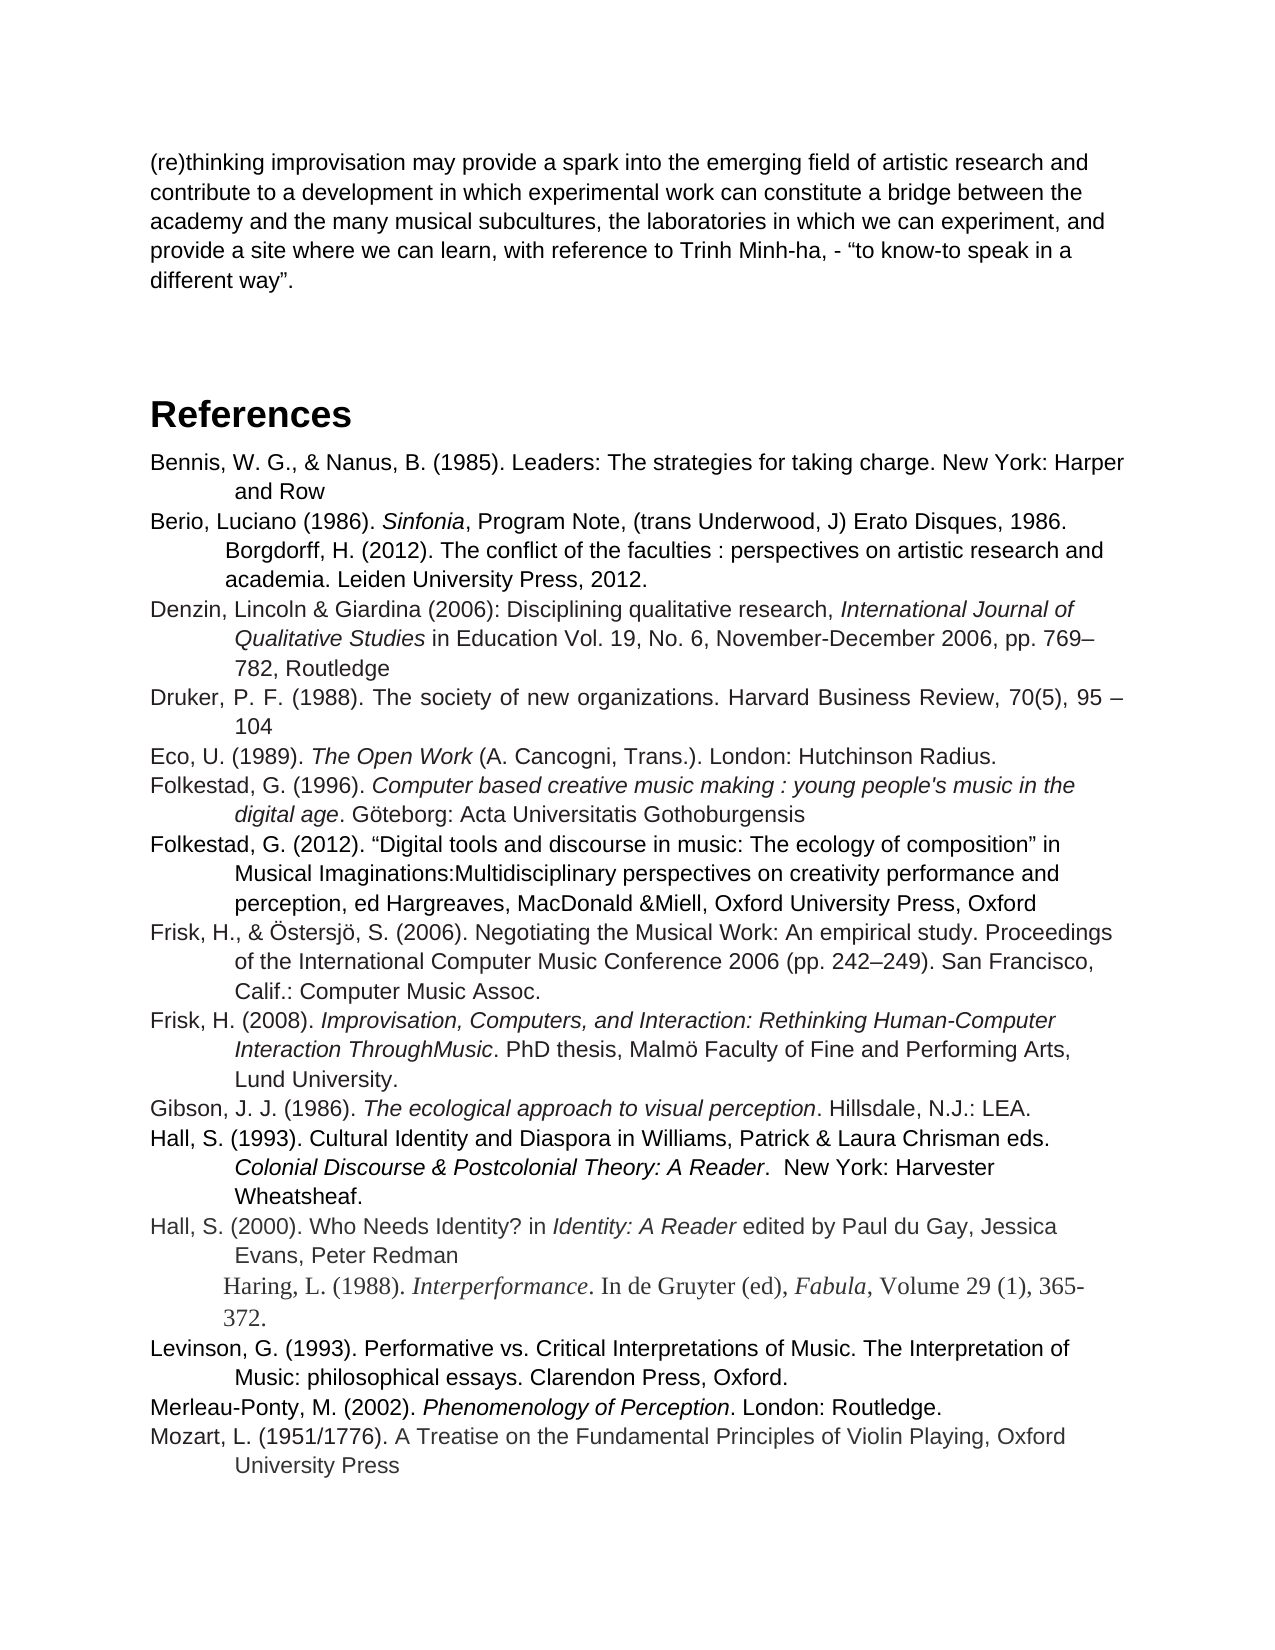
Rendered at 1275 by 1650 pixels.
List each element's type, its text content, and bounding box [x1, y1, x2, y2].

text Frisk, H., & Östersjö, S. (2006). Negotiating the Musical Work: An empirical study. Proceedings of the International Computer Music Conference 2006 (pp. 242–249). San Francisco, Calif.: Computer Music Assoc. [150, 919, 1125, 1004]
text Hall, S. (2000). Who Needs Identity? in Identity: A Reader edited by Paul du Gay, Jessica Evans, Peter Redman [150, 1213, 1125, 1268]
text Denzin, Lincoln & Giardina (2006): Disciplining qualitative research, International Journal of Qualitative Studies in Education Vol. 19, No. 6, November-December 2006, pp. 769–782, Routledge [150, 596, 1125, 681]
text Merleau-Ponty, M. (2002). Phenomenology of Perception. London: Routledge. [150, 1394, 1125, 1420]
text Druker, P. F. (1988). The society of new organizations. Harvard Business Review, 70(5), 95 – 104 [150, 684, 1125, 739]
text Eco, U. (1989). The Open Work (A. Cancogni, Trans.). London: Hutchinson Radius. [150, 743, 1125, 769]
text Frisk, H. (2008). Improvisation, Computers, and Interaction: Rethinking Human-Computer Interaction ThroughMusic. PhD thesis, Malmö Faculty of Fine and Performing Arts, Lund University. [150, 1008, 1125, 1092]
text Mozart, L. (1951/1776). A Treatise on the Fundamental Principles of Violin Playing, Oxford University Press [150, 1424, 1125, 1479]
subtitle References [150, 393, 1125, 435]
text Haring, L. (1988). Interperformance. In de Gruyter (ed), Fabula, Volume 29 (1), 365-372. [223, 1272, 1125, 1332]
text Bennis, W. G., & Nanus, B. (1985). Leaders: The strategies for taking charge. New York: Harper and Row [150, 449, 1125, 504]
text Gibson, J. J. (1986). The ecological approach to visual perception. Hillsdale, N.J.: LEA. [150, 1096, 1125, 1121]
text Folkestad, G. (1996). Computer based creative music making : young people's music in the digital age. Göteborg: Acta Universitatis Gothoburgensis [150, 773, 1125, 828]
text Berio, Luciano (1986). Sinfonia, Program Note, (trans Underwood, J) Erato Disques, 1986. [150, 508, 1125, 534]
text Borgdorff, H. (2012). The conflict of the faculties : perspectives on artistic research and academia. Leiden University Press, 2012. [225, 538, 1125, 593]
text Hall, S. (1993). Cultural Identity and Diaspora in Williams, Patrick & Laura Chrisman eds. Colonial Discourse & Postcolonial Theory: A Reader. New York: Harvester Wheatsheaf. [150, 1125, 1125, 1209]
text (re)thinking improvisation may provide a spark into the emerging field of artistic research and contribute to a development in which experimental work can constitute a bridge between the academy and the many musical subcultures, the laboratories in which we can experiment, and provide a site where we can learn, with reference to Trinh Minh-ha, - “to know-to speak in a different way”. [150, 150, 1125, 293]
text Folkestad, G. (2012). “Digital tools and discourse in music: The ecology of composition” in Musical Imaginations:Multidisciplinary perspectives on creativity performance and perception, ed Hargreaves, MacDonald &Miell, Oxford University Press, Oxford [150, 831, 1125, 916]
text Levinson, G. (1993). Performative vs. Critical Interpretations of Music. The Interpretation of Music: philosophical essays. Clarendon Press, Oxford. [150, 1336, 1125, 1391]
